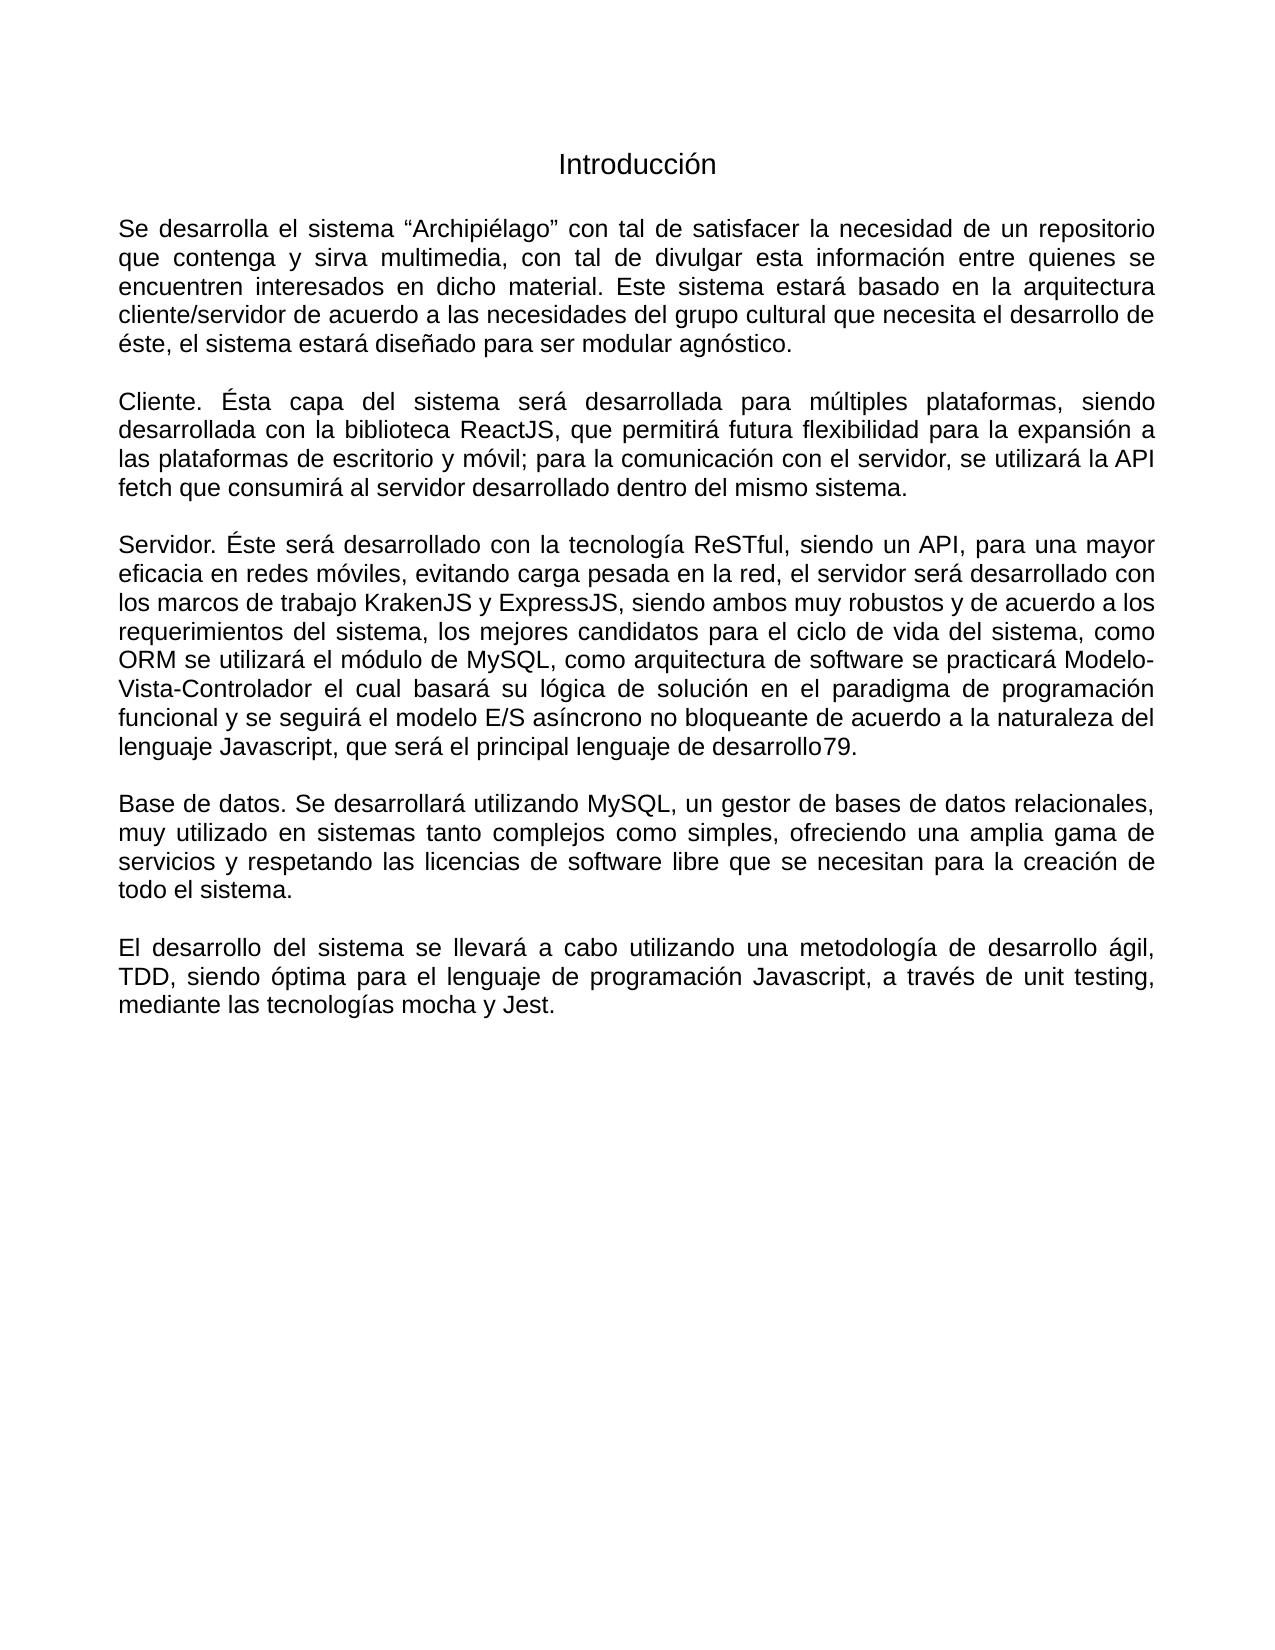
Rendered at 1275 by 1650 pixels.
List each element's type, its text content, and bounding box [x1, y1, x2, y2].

text Introducción [118, 147, 1157, 180]
text Base de datos. Se desarrollará utilizando MySQL, un gestor de bases de datos relacionales, muy utilizado en sistemas tanto complejos como simples, ofreciendo una amplia gama de servicios y respetando las licencias de software libre que se necesitan para la creación de todo el sistema. [118, 789, 1157, 904]
text El desarrollo del sistema se llevará a cabo utilizando una metodología de desarrollo ágil, TDD, siendo óptima para el lenguaje de programación Javascript, a través de unit testing, mediante las tecnologías mocha y Jest. [118, 933, 1157, 1019]
text Cliente. Ésta capa del sistema será desarrollada para múltiples plataformas, siendo desarrollada con la biblioteca ReactJS, que permitirá futura flexibilidad para la expansión a las plataformas de escritorio y móvil; para la comunicación con el servidor, se utilizará la API fetch que consumirá al servidor desarrollado dentro del mismo sistema. [118, 386, 1157, 501]
text Servidor. Éste será desarrollado con la tecnología ReSTful, siendo un API, para una mayor eficacia en redes móviles, evitando carga pesada en la red, el servidor será desarrollado con los marcos de trabajo KrakenJS y ExpressJS, siendo ambos muy robustos y de acuerdo a los requerimientos del sistema, los mejores candidatos para el ciclo de vida del sistema, como ORM se utilizará el módulo de MySQL, como arquitectura de software se practicará Modelo-Vista-Controlador el cual basará su lógica de solución en el paradigma de programación funcional y se seguirá el modelo E/S asíncrono no bloqueante de acuerdo a la naturaleza del lenguaje Javascript, que será el principal lenguaje de desarrollo79. [118, 530, 1157, 760]
text Se desarrolla el sistema “Archipiélago” con tal de satisfacer la necesidad de un repositorio que contenga y sirva multimedia, con tal de divulgar esta información entre quienes se encuentren interesados en dicho material. Este sistema estará basado en la arquitectura cliente/servidor de acuerdo a las necesidades del grupo cultural que necesita el desarrollo de éste, el sistema estará diseñado para ser modular agnóstico. [118, 214, 1157, 358]
